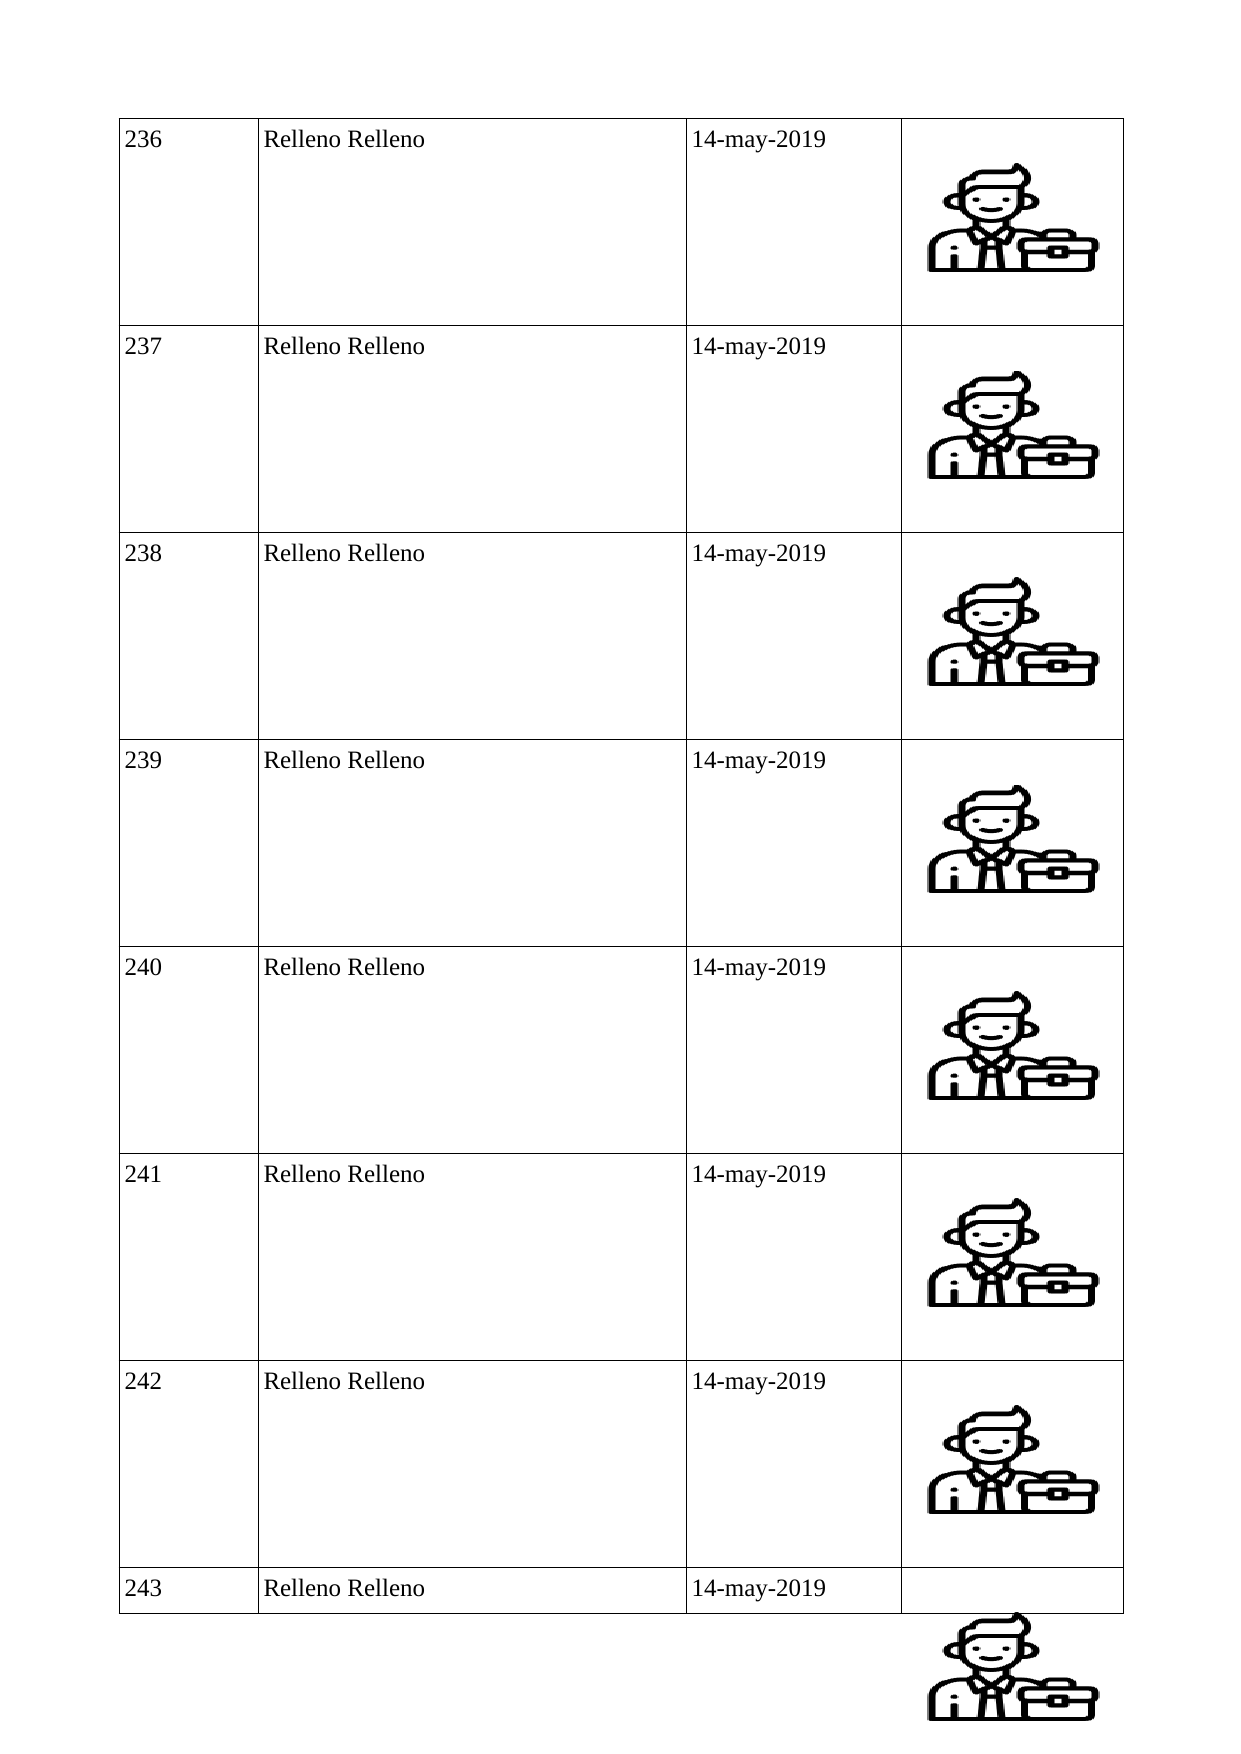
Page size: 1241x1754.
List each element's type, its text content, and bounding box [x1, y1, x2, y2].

table_cell [14, 118, 119, 325]
table_cell a [902, 533, 1123, 739]
table_cell [14, 1153, 119, 1360]
table_cell a [902, 947, 1123, 1153]
table_cell Relleno Relleno [259, 119, 686, 325]
table_cell Relleno Relleno [259, 1361, 686, 1567]
picture [919, 371, 1109, 479]
table_cell a [902, 1361, 1123, 1567]
table_cell Relleno Relleno [259, 1568, 686, 1613]
table_cell 14-may-2019 [687, 1154, 901, 1360]
table_cell 14-may-2019 [687, 740, 901, 946]
table_cell [14, 325, 119, 532]
table_cell 14-may-2019 [687, 947, 901, 1153]
table_cell Relleno Relleno [259, 1154, 686, 1360]
table_cell Relleno Relleno [259, 326, 686, 532]
picture [919, 1405, 1109, 1514]
table_cell Relleno Relleno [259, 740, 686, 946]
table_cell Relleno Relleno [259, 947, 686, 1153]
picture [919, 785, 1109, 893]
picture [919, 1198, 1109, 1307]
table_cell a [902, 893, 1123, 946]
table_cell [14, 1567, 119, 1613]
table_cell [14, 946, 119, 1153]
table_cell [902, 326, 1123, 478]
table_cell 239 [120, 740, 258, 946]
table_cell 243 [120, 1568, 258, 1613]
table_cell 238 [120, 533, 258, 739]
table_cell [14, 739, 119, 946]
table_cell [902, 1568, 1123, 1613]
table_cell 240 [120, 947, 258, 1153]
table_cell 14-may-2019 [687, 119, 901, 325]
table_cell [14, 1360, 119, 1567]
table_cell 14-may-2019 [687, 1568, 901, 1613]
table_cell a [902, 1154, 1123, 1360]
picture [919, 163, 1109, 272]
picture [919, 1612, 1109, 1721]
table_cell 241 [120, 1154, 258, 1360]
table_cell Relleno Relleno [259, 533, 686, 739]
table_cell a [902, 479, 1123, 532]
picture [919, 991, 1109, 1100]
table_cell 242 [120, 1361, 258, 1567]
table_cell 14-may-2019 [687, 533, 901, 739]
table_cell 14-may-2019 [687, 1361, 901, 1567]
table_cell [14, 532, 119, 739]
table_cell a [902, 119, 1123, 325]
picture [919, 577, 1109, 686]
table_cell 237 [120, 326, 258, 532]
table_cell [902, 740, 1123, 892]
table_cell 236 [120, 119, 258, 325]
table_cell 14-may-2019 [687, 326, 901, 532]
